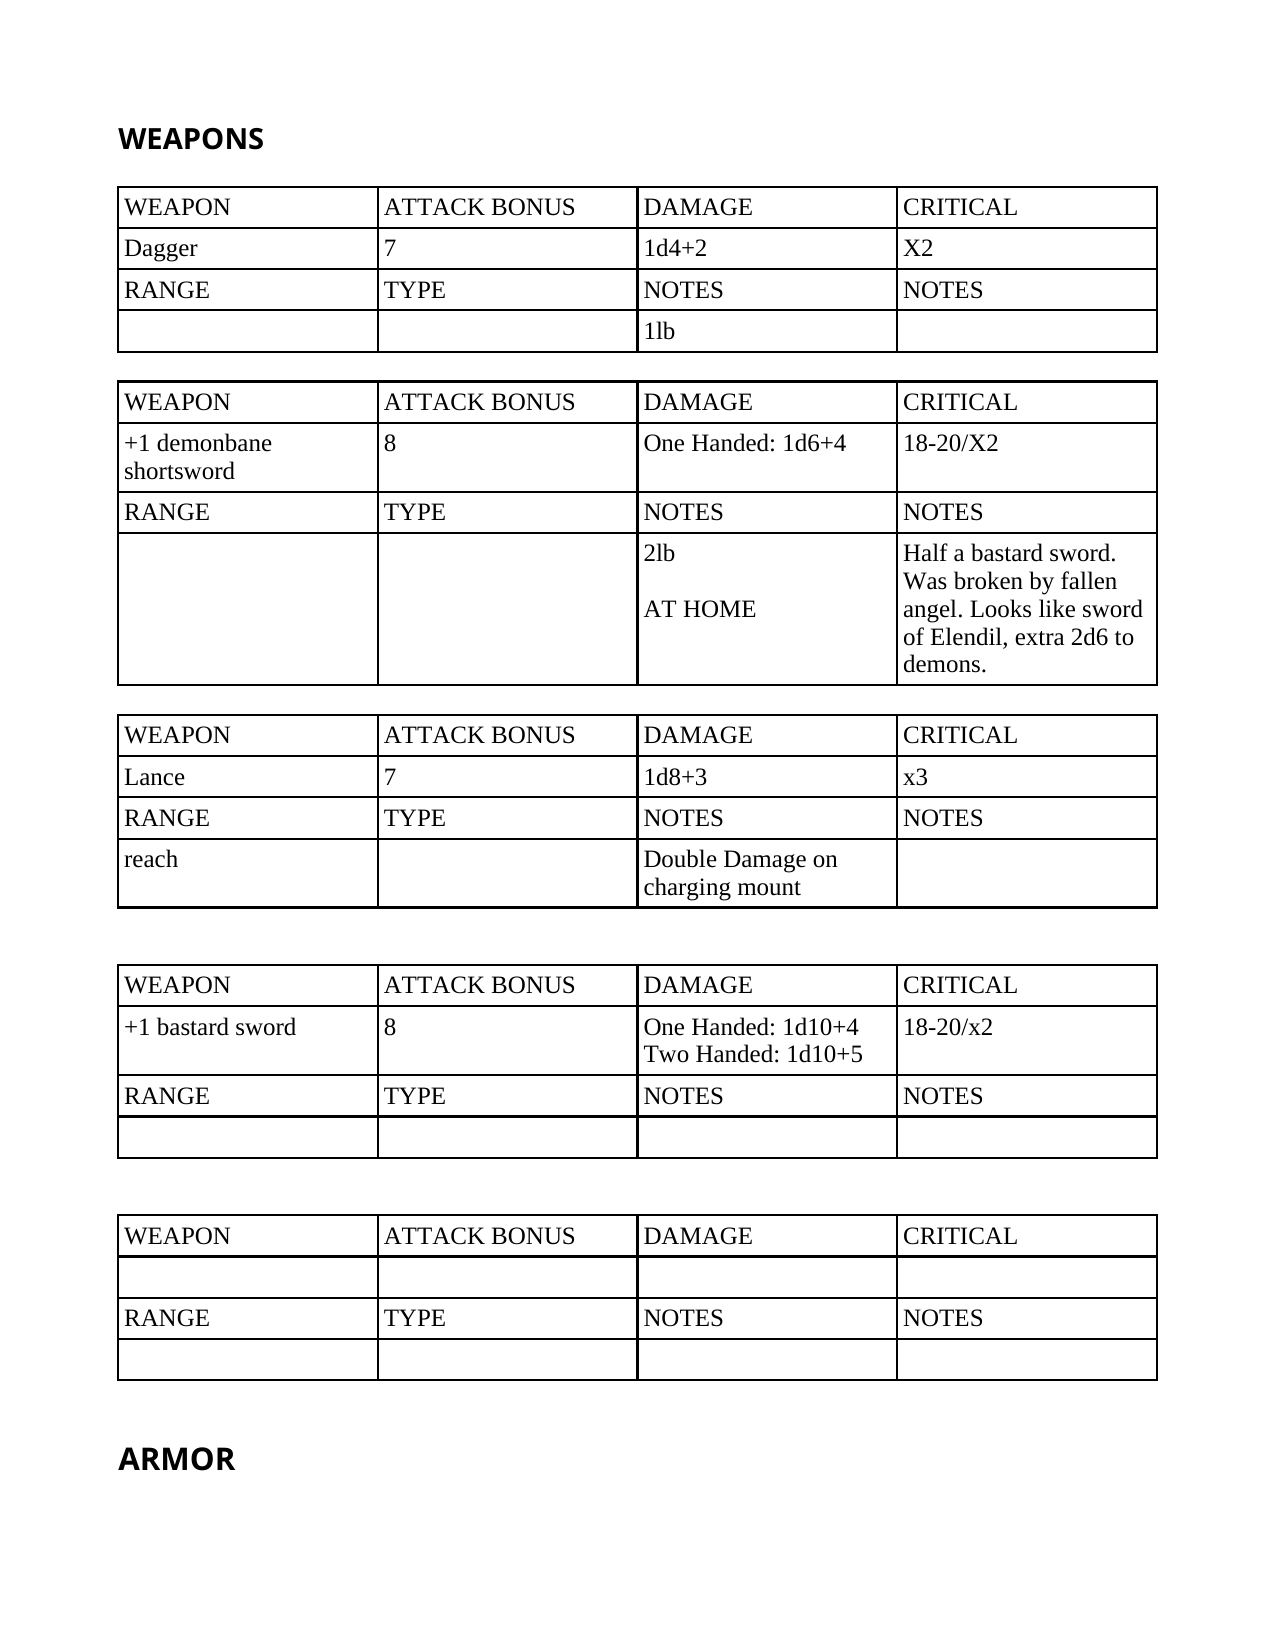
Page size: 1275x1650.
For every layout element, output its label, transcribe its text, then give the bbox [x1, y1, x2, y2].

table_cell NOTES [639, 1299, 896, 1338]
table_cell TYPE [379, 270, 636, 309]
table_cell [639, 1258, 896, 1297]
table_cell [379, 1118, 636, 1157]
text ARMOR [118, 1437, 1157, 1479]
table_header DAMAGE [639, 966, 896, 1005]
table_cell TYPE [379, 798, 636, 837]
table_cell [639, 1118, 896, 1157]
table_cell [898, 1118, 1156, 1157]
table_cell Dagger [119, 229, 377, 268]
table_cell [379, 1340, 636, 1379]
table_cell TYPE [379, 493, 636, 532]
table_cell [898, 1258, 1156, 1297]
table_header CRITICAL [898, 1216, 1156, 1255]
table_header CRITICAL [898, 966, 1156, 1005]
table_cell 1d8+3 [639, 757, 896, 796]
table_cell [898, 1340, 1156, 1379]
table_cell [639, 1340, 896, 1379]
table_cell RANGE [119, 1076, 377, 1115]
table_cell RANGE [119, 798, 377, 837]
table_cell Lance [119, 757, 377, 796]
table_header ATTACK BONUS [379, 966, 636, 1005]
table_header ATTACK BONUS [379, 188, 636, 227]
table_header DAMAGE [639, 716, 896, 755]
table_header ATTACK BONUS [379, 1216, 636, 1255]
table_cell RANGE [119, 493, 377, 532]
table_cell X2 [898, 229, 1156, 268]
table_header WEAPON [119, 966, 377, 1005]
table_cell RANGE [119, 270, 377, 309]
table_cell NOTES [898, 798, 1156, 837]
table_cell [898, 840, 1156, 906]
table_header DAMAGE [639, 1216, 896, 1255]
table_cell [379, 840, 636, 906]
table_cell 2lb AT HOME [639, 534, 896, 684]
table_cell [119, 1258, 377, 1297]
table_cell NOTES [639, 270, 896, 309]
table_cell 1d4+2 [639, 229, 896, 268]
table_cell NOTES [639, 798, 896, 837]
table_cell [119, 1340, 377, 1379]
table_cell One Handed: 1d10+4 Two Handed: 1d10+5 [639, 1007, 896, 1074]
table_cell TYPE [379, 1299, 636, 1338]
table_header WEAPON [119, 1216, 377, 1255]
table_cell +1 bastard sword [119, 1007, 377, 1074]
table_cell [119, 534, 377, 684]
table_header ATTACK BONUS [379, 716, 636, 755]
table_cell +1 demonbane shortsword [119, 424, 377, 491]
table_cell [379, 534, 636, 684]
table_header WEAPON [119, 383, 377, 422]
table_header CRITICAL [898, 188, 1156, 227]
table_cell [898, 311, 1156, 351]
table_cell NOTES [639, 1076, 896, 1115]
table_cell Double Damage on charging mount [639, 840, 896, 906]
table_header CRITICAL [898, 383, 1156, 422]
table_header WEAPON [119, 188, 377, 227]
table_cell 8 [379, 424, 636, 491]
table_cell [379, 1258, 636, 1297]
table_cell 18-20/x2 [898, 1007, 1156, 1074]
table_cell One Handed: 1d6+4 [639, 424, 896, 491]
table_header ATTACK BONUS [379, 383, 636, 422]
table_cell NOTES [898, 270, 1156, 309]
table_cell NOTES [639, 493, 896, 532]
table_cell TYPE [379, 1076, 636, 1115]
table_cell 7 [379, 757, 636, 796]
table_cell NOTES [898, 493, 1156, 532]
table_header WEAPON [119, 716, 377, 755]
table_cell 7 [379, 229, 636, 268]
table_cell 1lb [639, 311, 896, 351]
table_cell [119, 1118, 377, 1157]
text WEAPONS [118, 118, 1157, 158]
table_header DAMAGE [639, 188, 896, 227]
table_cell x3 [898, 757, 1156, 796]
table_cell reach [119, 840, 377, 906]
table_cell 18-20/X2 [898, 424, 1156, 491]
table_cell [119, 311, 377, 351]
table_header CRITICAL [898, 716, 1156, 755]
table_cell Half a bastard sword. Was broken by fallen angel. Looks like sword of Elendil, extra 2d6 to demons. [898, 534, 1156, 684]
table_cell [379, 311, 636, 351]
table_header DAMAGE [639, 383, 896, 422]
table_cell NOTES [898, 1076, 1156, 1115]
table_cell NOTES [898, 1299, 1156, 1338]
table_cell RANGE [119, 1299, 377, 1338]
table_cell 8 [379, 1007, 636, 1074]
